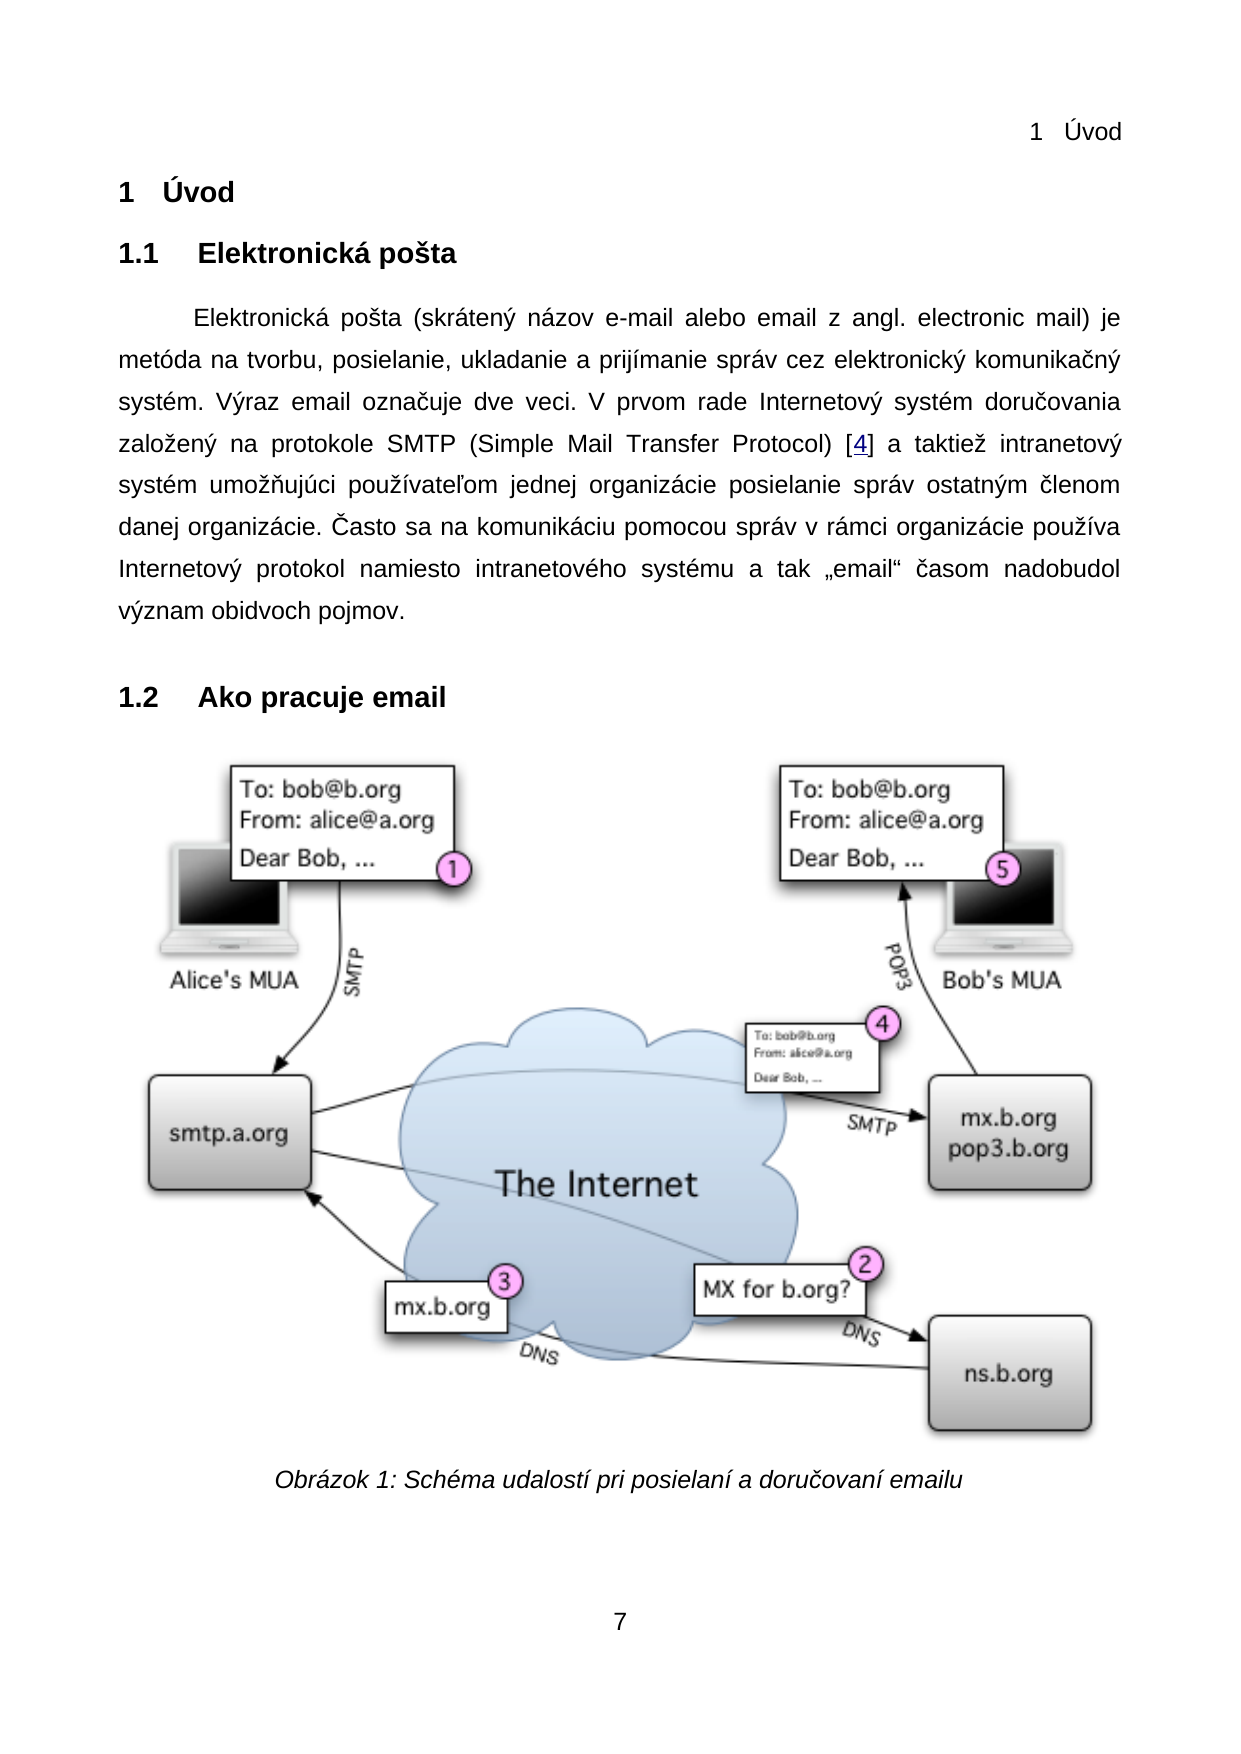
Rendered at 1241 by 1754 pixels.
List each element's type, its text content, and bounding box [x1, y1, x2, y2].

text Elektronická pošta (skrátený názov e-mail alebo email z angl. electronic mail) je metóda na tvorbu, posielanie, ukladanie a prijímanie správ cez elektronický komunikačný systém. Výraz email označuje dve veci. V prvom rade Internetový systém doručovania založený na protokole SMTP (Simple Mail Transfer Protocol) [4] a taktiež intranetový systém umožňujúci používateľom jednej organizácie posielanie správ ostatným členom danej organizácie. Často sa na komunikáciu pomocou správ v rámci organizácie používa Internetový protokol namiesto intranetového systému a tak „email“ časom nadobudol význam obidvoch pojmov. [118, 304, 1122, 625]
subtitle Ako pracuje email [118, 681, 1122, 713]
title Úvod [118, 176, 1122, 208]
picture [118, 736, 1123, 1466]
subtitle Elektronická pošta [118, 237, 1122, 269]
text Obrázok 1: Schéma udalostí pri posielaní a doručovaní emailu [118, 1466, 1122, 1493]
